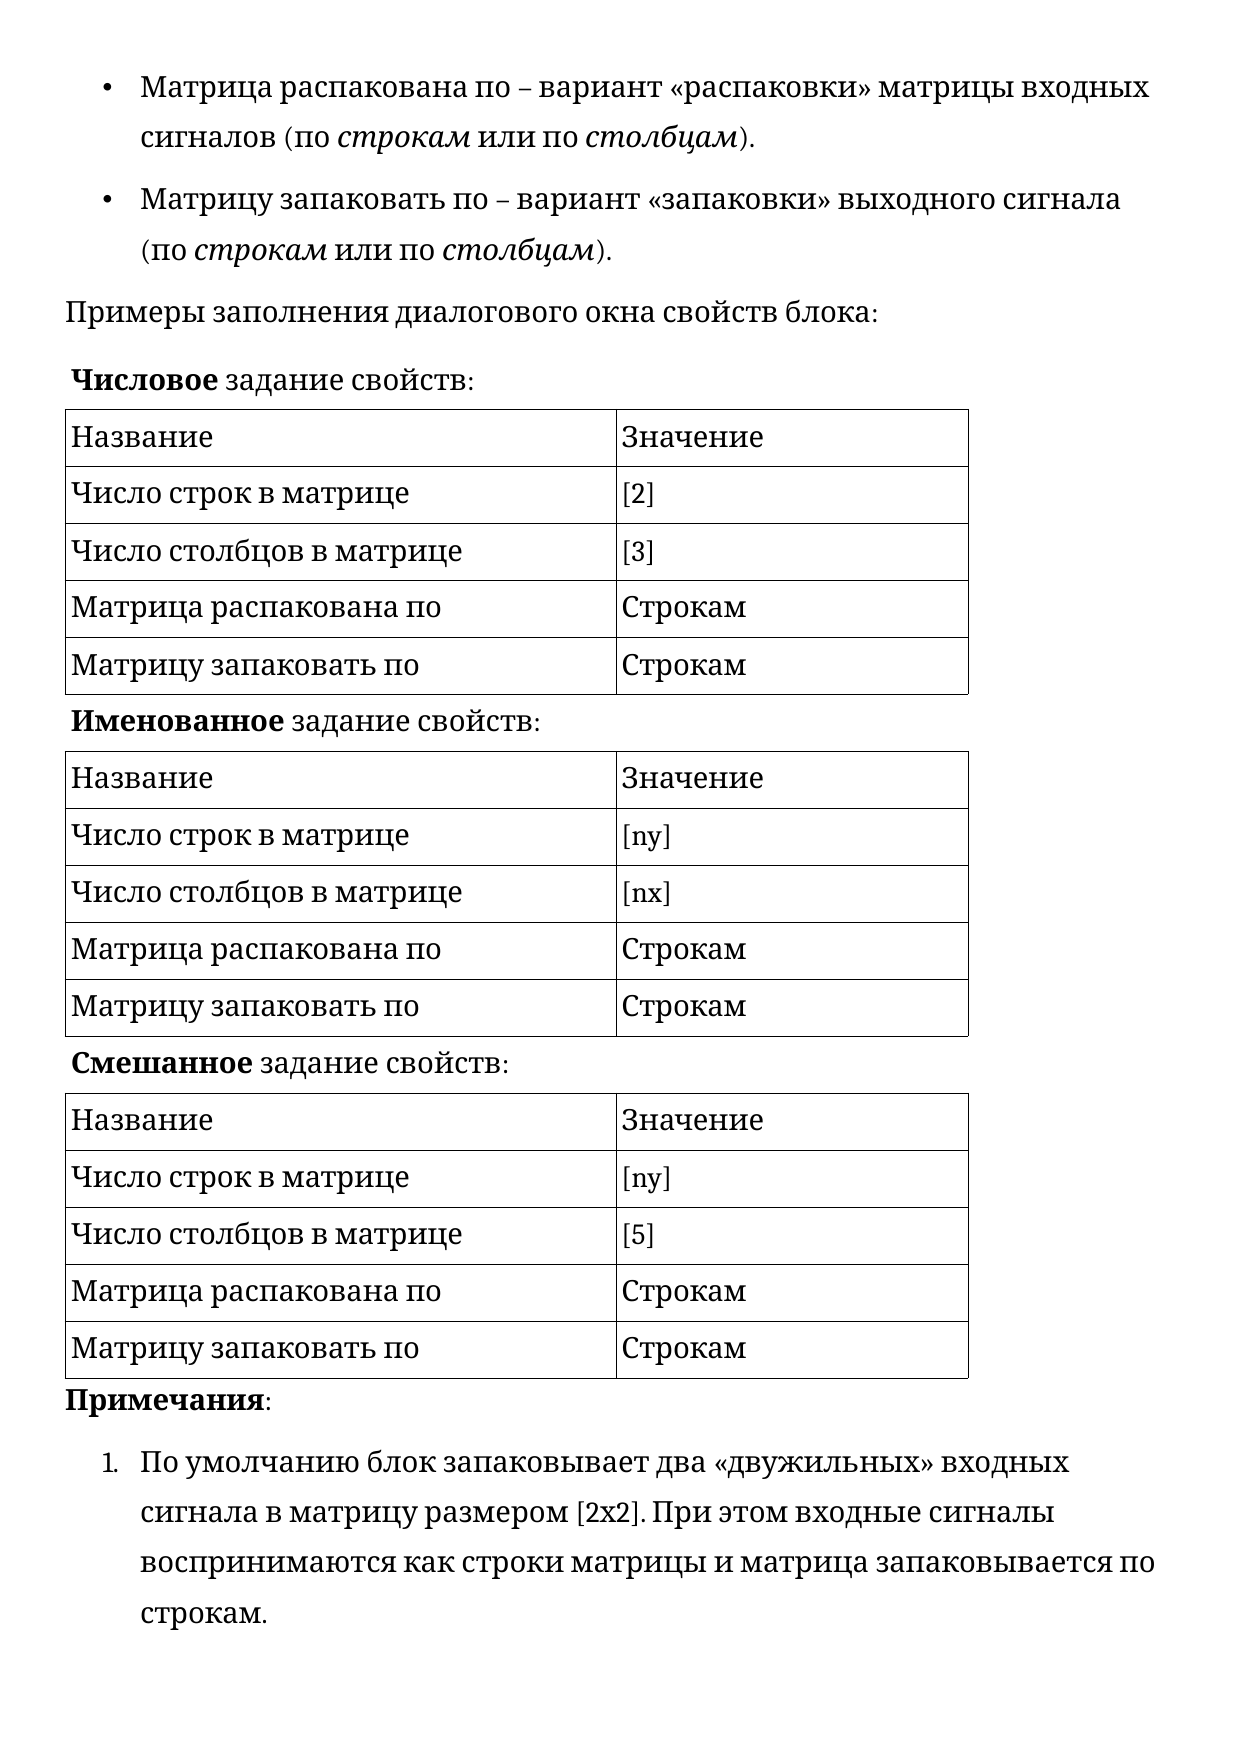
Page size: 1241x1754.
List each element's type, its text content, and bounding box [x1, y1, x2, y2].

table_cell Число столбцов в матрице [66, 866, 616, 922]
table_cell Смешанное задание свойств: [65, 1037, 968, 1093]
table_cell Значение [617, 1094, 968, 1150]
table_cell Матрицу запаковать по [66, 980, 616, 1036]
table_cell Строкам [617, 923, 968, 979]
table_cell Строкам [617, 980, 968, 1036]
table_cell Матрица распакована по [66, 1265, 616, 1321]
table_cell [nx] [617, 866, 968, 922]
table_cell Число строк в матрице [66, 1151, 616, 1207]
table_cell [3] [617, 524, 968, 580]
table_cell [ny] [617, 809, 968, 865]
table_cell Именованное задание свойств: [65, 695, 968, 751]
table_cell Число столбцов в матрице [66, 524, 616, 580]
table_cell Строкам [617, 1265, 968, 1321]
table_cell Число столбцов в матрице [66, 1208, 616, 1264]
table_cell [ny] [617, 1151, 968, 1207]
table_cell [5] [617, 1208, 968, 1264]
table_header Числовое задание свойств: [65, 352, 968, 409]
table_cell Число строк в матрице [66, 809, 616, 865]
table_cell Строкам [617, 638, 968, 694]
table_cell Матрицу запаковать по [66, 1322, 616, 1378]
table_cell Значение [617, 752, 968, 808]
table_cell Название [66, 1094, 616, 1150]
table_cell [2] [617, 467, 968, 523]
table_cell Число строк в матрице [66, 467, 616, 523]
table_cell Матрица распакована по [66, 923, 616, 979]
table_cell Строкам [617, 1322, 968, 1378]
table_cell Матрицу запаковать по [66, 638, 616, 694]
table_cell Название [66, 410, 616, 466]
table_cell Строкам [617, 581, 968, 637]
table_cell Блок реализует преобразование нескольких входных векторных сигналов в один векторный выходной сигнал согласно алгоритму: или где– векторный выходной сигнал,– векторные входные сигналы. Входные векторы, интерпретируемые как строки или столбцы матрицы размера, преобразуются в один векторный выход(в зависимости от варианта запаковки: по строкам или по столбцам). Свойства: Число строк в матрице – . Число столбцов в матрице – . Матрица распакована по – вариант «распаковки» матрицы входных сигналов (по строкам или по столбцам). Матрицу запаковать по – вариант «запаковки» выходного сигнала (по строкам или по столбцам). Примеры заполнения диалогового окна свойств блока: Примечания: По умолчанию блок запаковывает два «двужильных» входных сигнала в матрицу размером [2х2]. При этом входные сигналы воспринимаются как строки матрицы и матрица запаковывается по строкам. Именованные свойства могут быть заданы как локальные переменные модели (субмодели) во вкладке Параметры, как глобальные сигналы проекта при помощи пункта главного меню Сервис → Сигналы, или как внешние сигналы проекта при помощи подключаемой базы сигналов. [59, 59, 1181, 1642]
table_cell Значение [617, 410, 968, 466]
table_cell Название [66, 752, 616, 808]
table_cell Матрица распакована по [66, 581, 616, 637]
